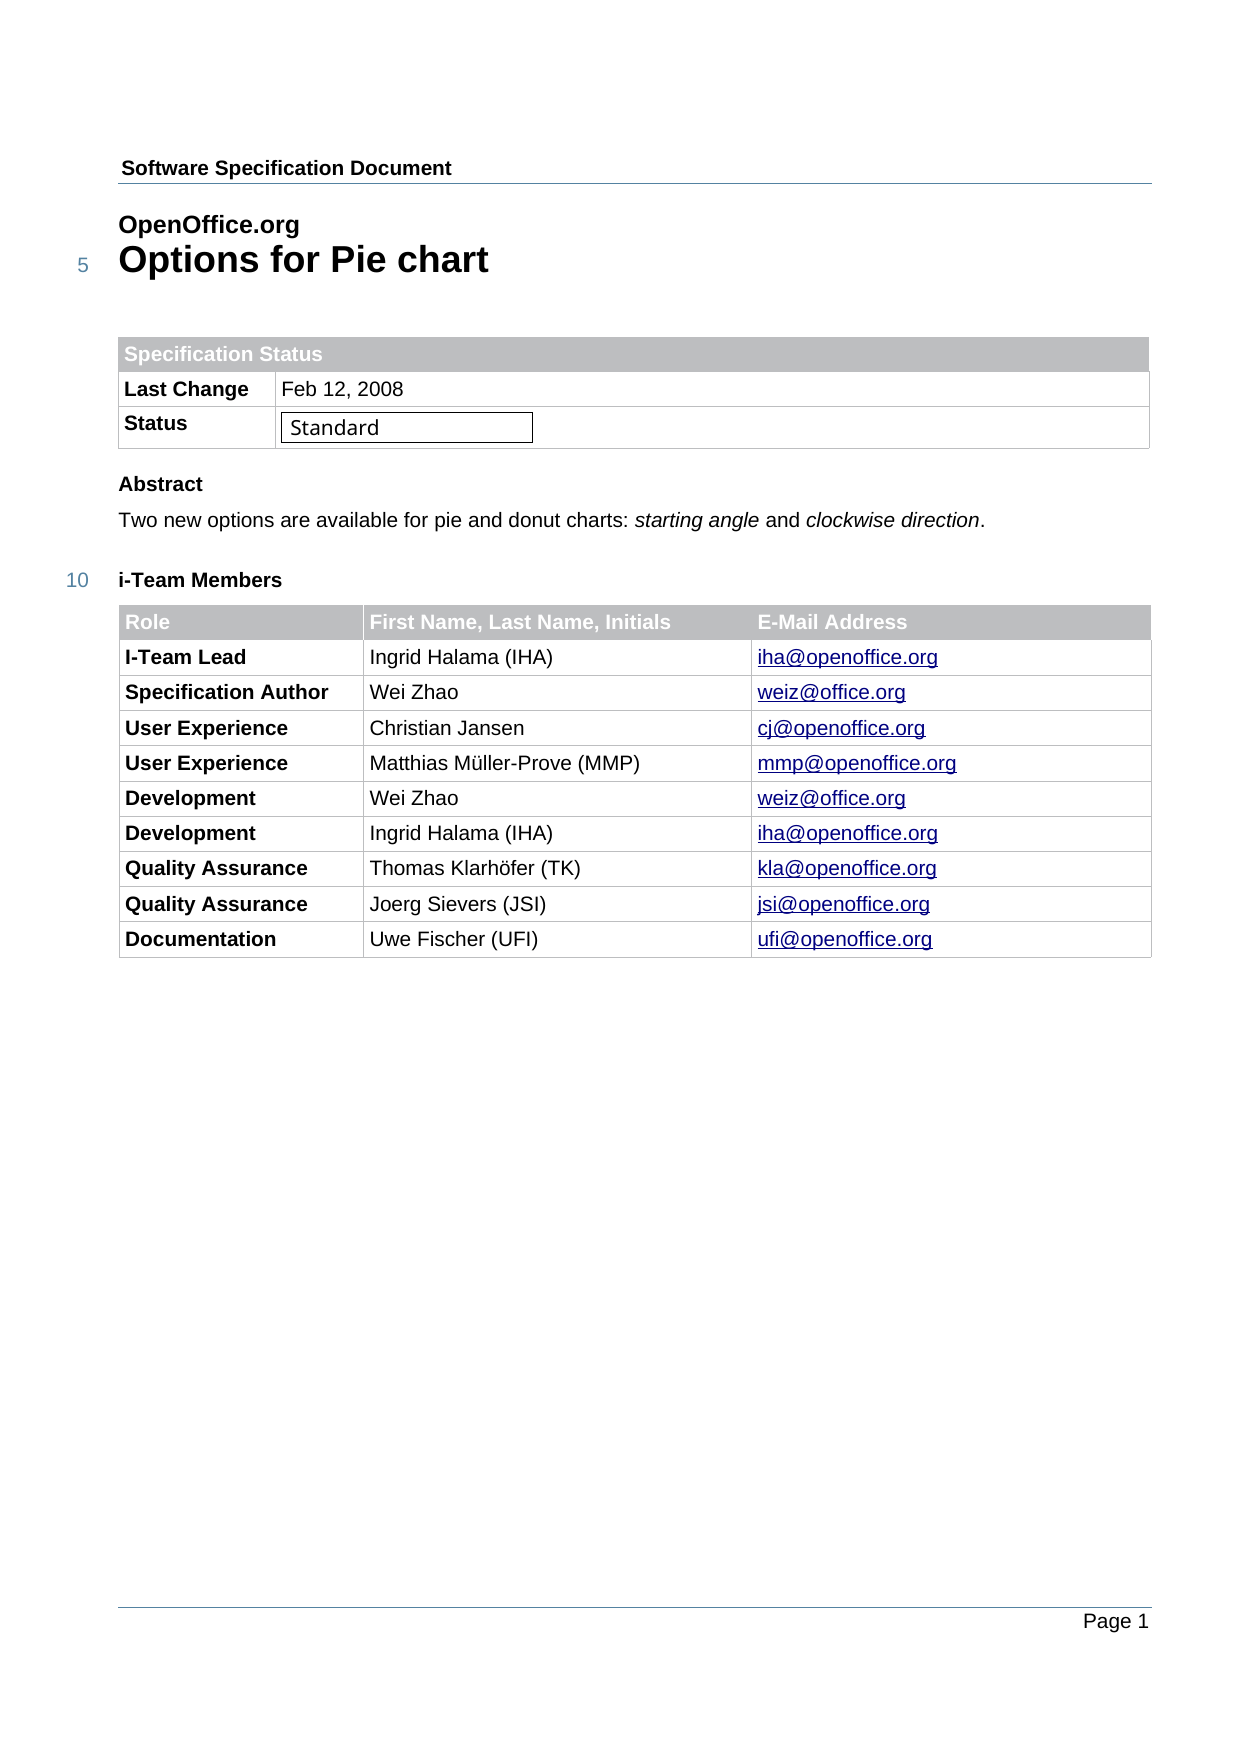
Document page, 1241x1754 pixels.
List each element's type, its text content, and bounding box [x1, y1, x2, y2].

table_cell Quality Assurance [120, 852, 363, 886]
table_cell Quality Assurance [120, 887, 363, 921]
table_cell Ingrid Halama (IHA) [364, 817, 751, 851]
table_cell cj@openoffice.org [752, 711, 1151, 745]
table_cell Matthias Müller-Prove (MMP) [364, 746, 751, 781]
table_cell Status [119, 407, 275, 447]
table_cell Development [120, 782, 363, 816]
table_cell weiz@office.org [752, 782, 1151, 816]
subtitle i-Team Members [118, 569, 1152, 592]
text Two new options are available for pie and donut charts: starting angle and clockwise direction. [118, 508, 1152, 531]
table_cell Joerg Sievers (JSI) [364, 887, 751, 921]
table_cell Uwe Fischer (UFI) [364, 922, 751, 957]
table_cell User Experience [120, 711, 363, 745]
text Options for Pie chart [118, 239, 1152, 281]
table_cell I-Team Lead [120, 640, 363, 675]
table_cell kla@openoffice.org [752, 852, 1151, 886]
table_cell jsi@openoffice.org [752, 887, 1151, 921]
table_cell iha@openoffice.org [752, 817, 1151, 851]
table_cell Feb 12, 2008 [276, 372, 1149, 406]
table_cell ufi@openoffice.org [752, 922, 1151, 957]
table_cell User Experience [120, 746, 363, 781]
table_cell Christian Jansen [364, 711, 751, 745]
table_cell Wei Zhao [364, 782, 751, 816]
table_cell Documentation [120, 922, 363, 957]
table_cell weiz@office.org [752, 676, 1151, 710]
table_header First Name, Last Name, Initials [364, 605, 751, 640]
text OpenOffice.org [118, 211, 1152, 239]
subtitle Abstract [118, 472, 1152, 496]
table_header Role [119, 605, 363, 640]
table_cell Development [120, 817, 363, 851]
table_cell Last Change [119, 372, 275, 406]
table_cell Ingrid Halama (IHA) [364, 640, 751, 675]
table_header E-Mail Address [751, 605, 1151, 640]
table_cell Wei Zhao [364, 676, 751, 710]
table_header Specification Status [118, 337, 1149, 371]
table_cell mmp@openoffice.org [752, 746, 1151, 781]
table_cell Specification Author [120, 676, 363, 710]
table_cell Thomas Klarhöfer (TK) [364, 852, 751, 886]
table_cell iha@openoffice.org [752, 640, 1151, 675]
text Software Specification Document [118, 154, 1152, 183]
table_cell PRELIMINARY status is the initial conception of a specification. STANDARD A specification with status Standard is considered to be stable and has the approval of the i-Team. OBSOLETE An Obsolete specification is a specification that has been identified unnecessary. For example due to; technology changes or changes in other standards or specifications. [276, 407, 1149, 447]
